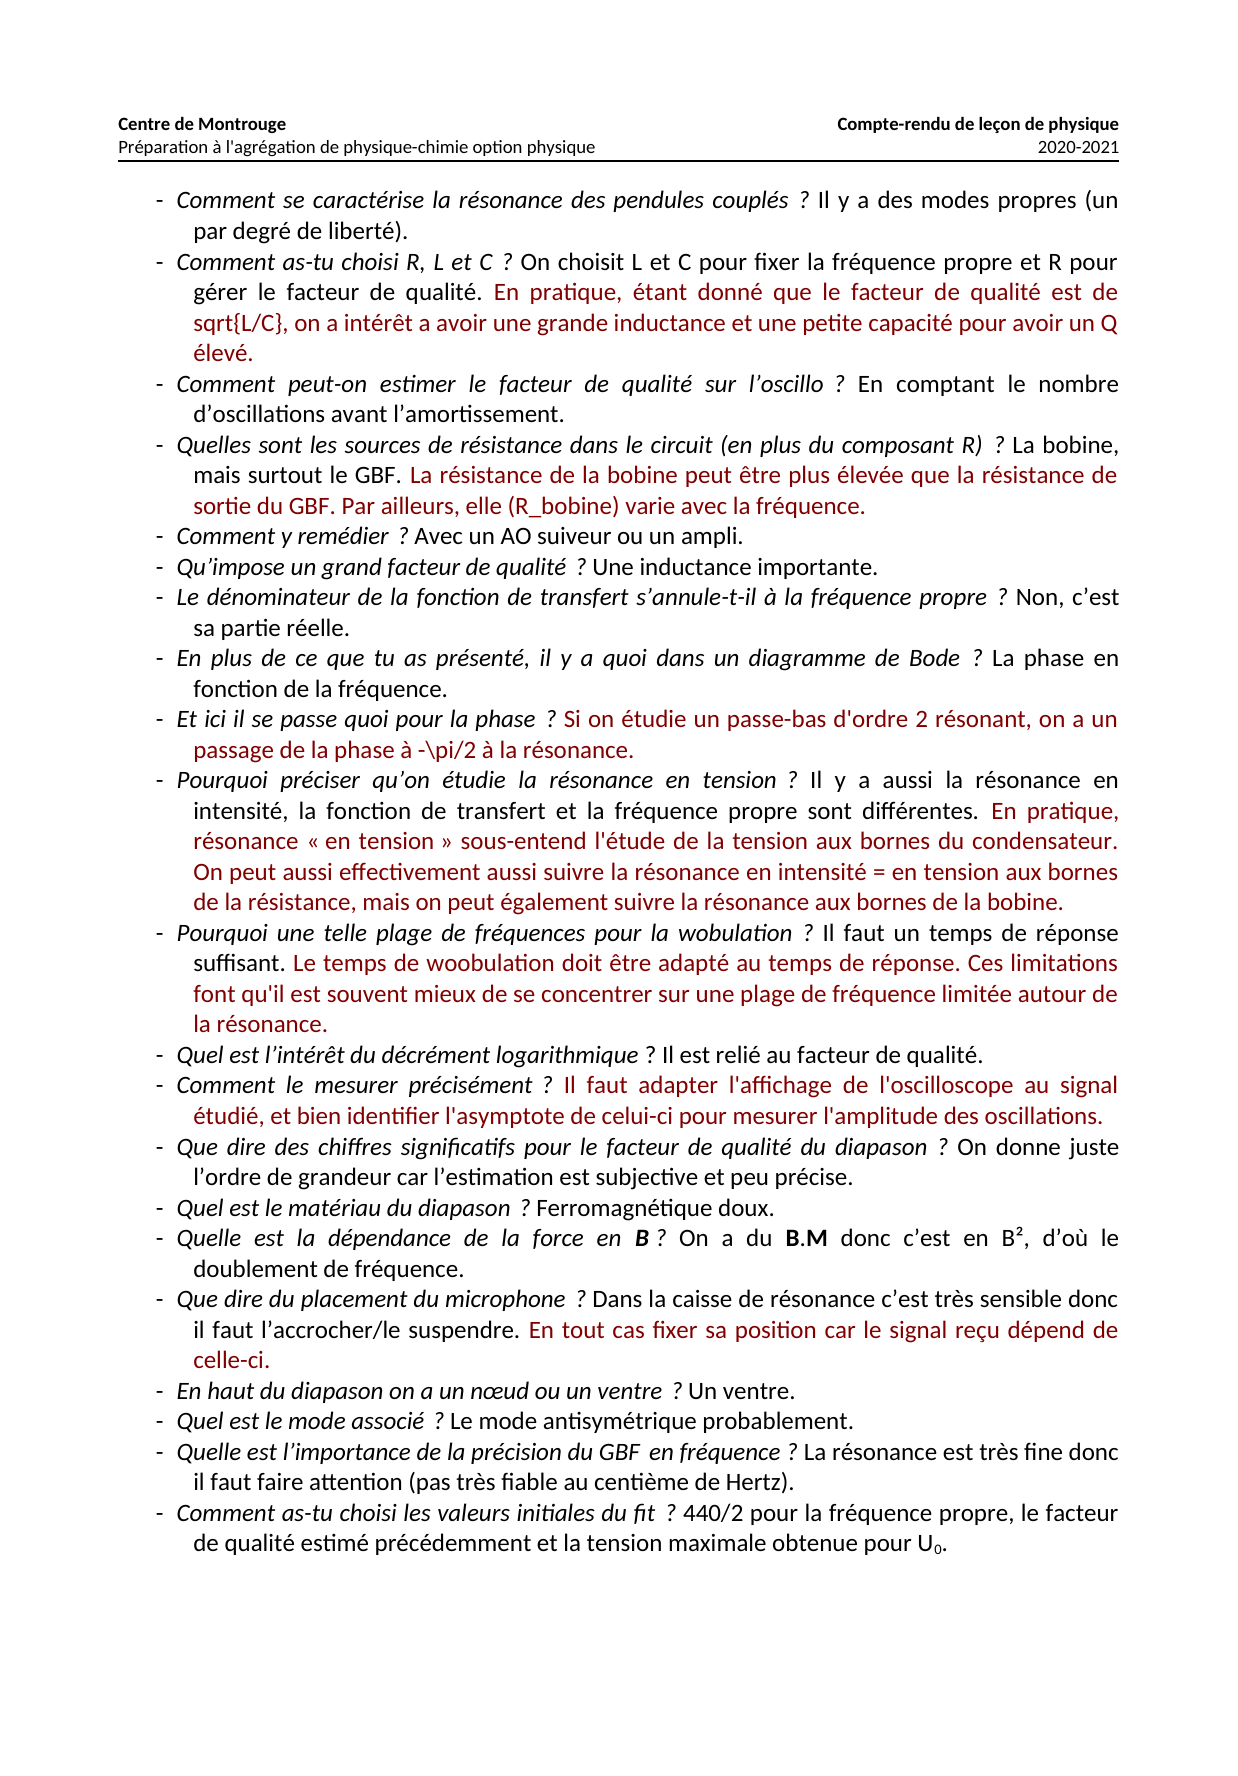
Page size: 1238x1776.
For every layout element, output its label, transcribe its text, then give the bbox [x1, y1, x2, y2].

list En plus de ce que tu as présenté, il y a quoi dans un diagramme de Bode ? La phase en fonction de la fréquence. [156, 642, 1119, 703]
list Comment as-tu choisi R, L et C ? On choisit L et C pour fixer la fréquence propre et R pour gérer le facteur de qualité. En pratique, étant donné que le facteur de qualité est de sqrt{L/C}, on a intérêt a avoir une grande inductance et une petite capacité pour avoir un Q élevé. [156, 246, 1119, 368]
list Pourquoi préciser qu’on étudie la résonance en tension ? Il y a aussi la résonance en intensité, la fonction de transfert et la fréquence propre sont différentes. En pratique, résonance « en tension » sous-entend l'étude de la tension aux bornes du condensateur. On peut aussi effectivement aussi suivre la résonance en intensité = en tension aux bornes de la résistance, mais on peut également suivre la résonance aux bornes de la bobine. [156, 764, 1119, 917]
list Qu’impose un grand facteur de qualité ? Une inductance importante. [156, 551, 1119, 581]
list Quel est le matériau du diapason ? Ferromagnétique doux. [156, 1192, 1119, 1222]
list Comment as-tu choisi les valeurs initiales du fit ? 440/2 pour la fréquence propre, le facteur de qualité estimé précédemment et la tension maximale obtenue pour U0. [156, 1497, 1119, 1558]
list Que dire du placement du microphone ? Dans la caisse de résonance c’est très sensible donc il faut l’accrocher/le suspendre. En tout cas fixer sa position car le signal reçu dépend de celle-ci. [156, 1283, 1119, 1375]
list Quel est l’intérêt du décrément logarithmique ? Il est relié au facteur de qualité. [156, 1039, 1119, 1070]
list Pourquoi une telle plage de fréquences pour la wobulation ? Il faut un temps de réponse suffisant. Le temps de woobulation doit être adapté au temps de réponse. Ces limitations font qu'il est souvent mieux de se concentrer sur une plage de fréquence limitée autour de la résonance. [156, 917, 1119, 1039]
list Comment y remédier ? Avec un AO suiveur ou un ampli. [156, 520, 1119, 551]
list Comment se caractérise la résonance des pendules couplés ? Il y a des modes propres (un par degré de liberté). [156, 184, 1119, 246]
list Comment le mesurer précisément ? Il faut adapter l'affichage de l'oscilloscope au signal étudié, et bien identifier l'asymptote de celui-ci pour mesurer l'amplitude des oscillations. [156, 1070, 1119, 1131]
list Comment peut-on estimer le facteur de qualité sur l’oscillo ? En comptant le nombre d’oscillations avant l’amortissement. [156, 368, 1119, 429]
list Le dénominateur de la fonction de transfert s’annule-t-il à la fréquence propre ? Non, c’est sa partie réelle. [156, 581, 1119, 642]
list Quelle est l’importance de la précision du GBF en fréquence ? La résonance est très fine donc il faut faire attention (pas très fiable au centième de Hertz). [156, 1436, 1119, 1497]
list En haut du diapason on a un nœud ou un ventre ? Un ventre. [156, 1375, 1119, 1405]
list Quel est le mode associé ? Le mode antisymétrique probablement. [156, 1405, 1119, 1436]
list Quelles sont les sources de résistance dans le circuit (en plus du composant R) ? La bobine, mais surtout le GBF. La résistance de la bobine peut être plus élevée que la résistance de sortie du GBF. Par ailleurs, elle (R_bobine) varie avec la fréquence. [156, 429, 1119, 520]
list Que dire des chiffres significatifs pour le facteur de qualité du diapason ? On donne juste l’ordre de grandeur car l’estimation est subjective et peu précise. [156, 1131, 1119, 1192]
list Quelle est la dépendance de la force en B ? On a du B.M donc c’est en B², d’où le doublement de fréquence. [156, 1222, 1119, 1283]
list Et ici il se passe quoi pour la phase ? Si on étudie un passe-bas d'ordre 2 résonant, on a un passage de la phase à -\pi/2 à la résonance. [156, 703, 1119, 764]
